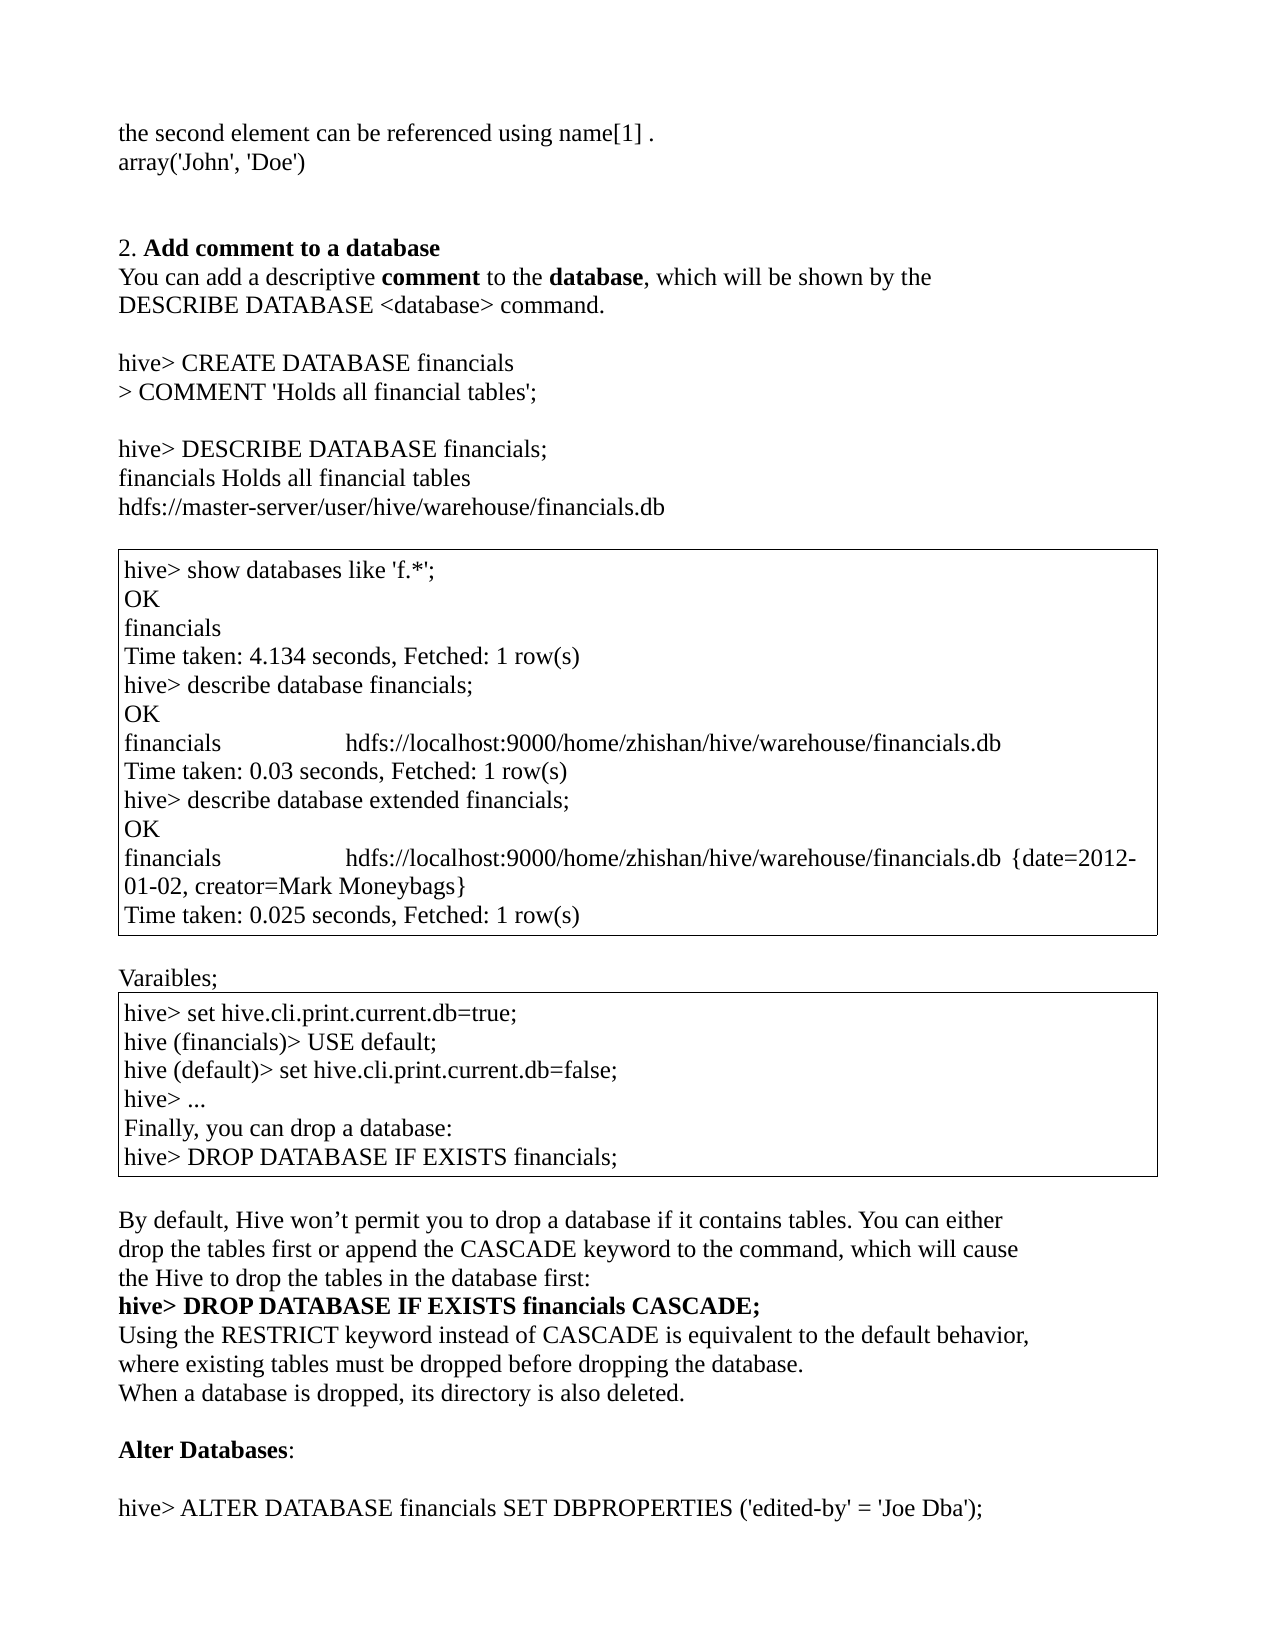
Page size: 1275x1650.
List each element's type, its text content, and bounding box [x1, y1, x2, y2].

text 2. Add comment to a database [118, 233, 1157, 262]
text When a database is dropped, its directory is also deleted. [118, 1378, 1157, 1406]
text where existing tables must be dropped before dropping the database. [118, 1349, 1157, 1378]
text array('John', 'Doe') [118, 147, 1157, 176]
text > COMMENT 'Holds all financial tables'; [118, 377, 1157, 406]
text hive> DESCRIBE DATABASE financials; [118, 434, 1157, 463]
text the second element can be referenced using name[1] . [118, 118, 1157, 147]
text You can add a descriptive comment to the database, which will be shown by the [118, 262, 1157, 291]
text the Hive to drop the tables in the database first: [118, 1263, 1157, 1291]
text hive> ALTER DATABASE financials SET DBPROPERTIES ('edited-by' = 'Joe Dba'); [118, 1493, 1157, 1521]
text drop the tables first or append the CASCADE keyword to the command, which will cause [118, 1234, 1157, 1263]
table_header hive> show databases like 'f.*'; OK financials Time taken: 4.134 seconds, Fetched: 1 row(s) hive> describe database financials; OK financials hdfs://localhost:9000/home/zhishan/hive/warehouse/financials.db Time taken: 0.03 seconds, Fetched: 1 row(s) hive> describe database extended financials; OK financials hdfs://localhost:9000/home/zhishan/hive/warehouse/financials.db {date=2012-01-02, creator=Mark Moneybags} Time taken: 0.025 seconds, Fetched: 1 row(s) [119, 550, 1157, 935]
text Varaibles; [118, 963, 1157, 992]
text Using the RESTRICT keyword instead of CASCADE is equivalent to the default behavior, [118, 1320, 1157, 1349]
text hdfs://master-server/user/hive/warehouse/financials.db [118, 492, 1157, 521]
text financials Holds all financial tables [118, 463, 1157, 492]
text Alter Databases: [118, 1435, 1157, 1464]
text DESCRIBE DATABASE <database> command. [118, 291, 1157, 319]
text By default, Hive won’t permit you to drop a database if it contains tables. You can either [118, 1205, 1157, 1234]
table_header hive> set hive.cli.print.current.db=true; hive (financials)> USE default; hive (default)> set hive.cli.print.current.db=false; hive> ... Finally, you can drop a database: hive> DROP DATABASE IF EXISTS financials; [119, 993, 1157, 1176]
text hive> CREATE DATABASE financials [118, 348, 1157, 377]
text hive> DROP DATABASE IF EXISTS financials CASCADE; [118, 1291, 1157, 1320]
